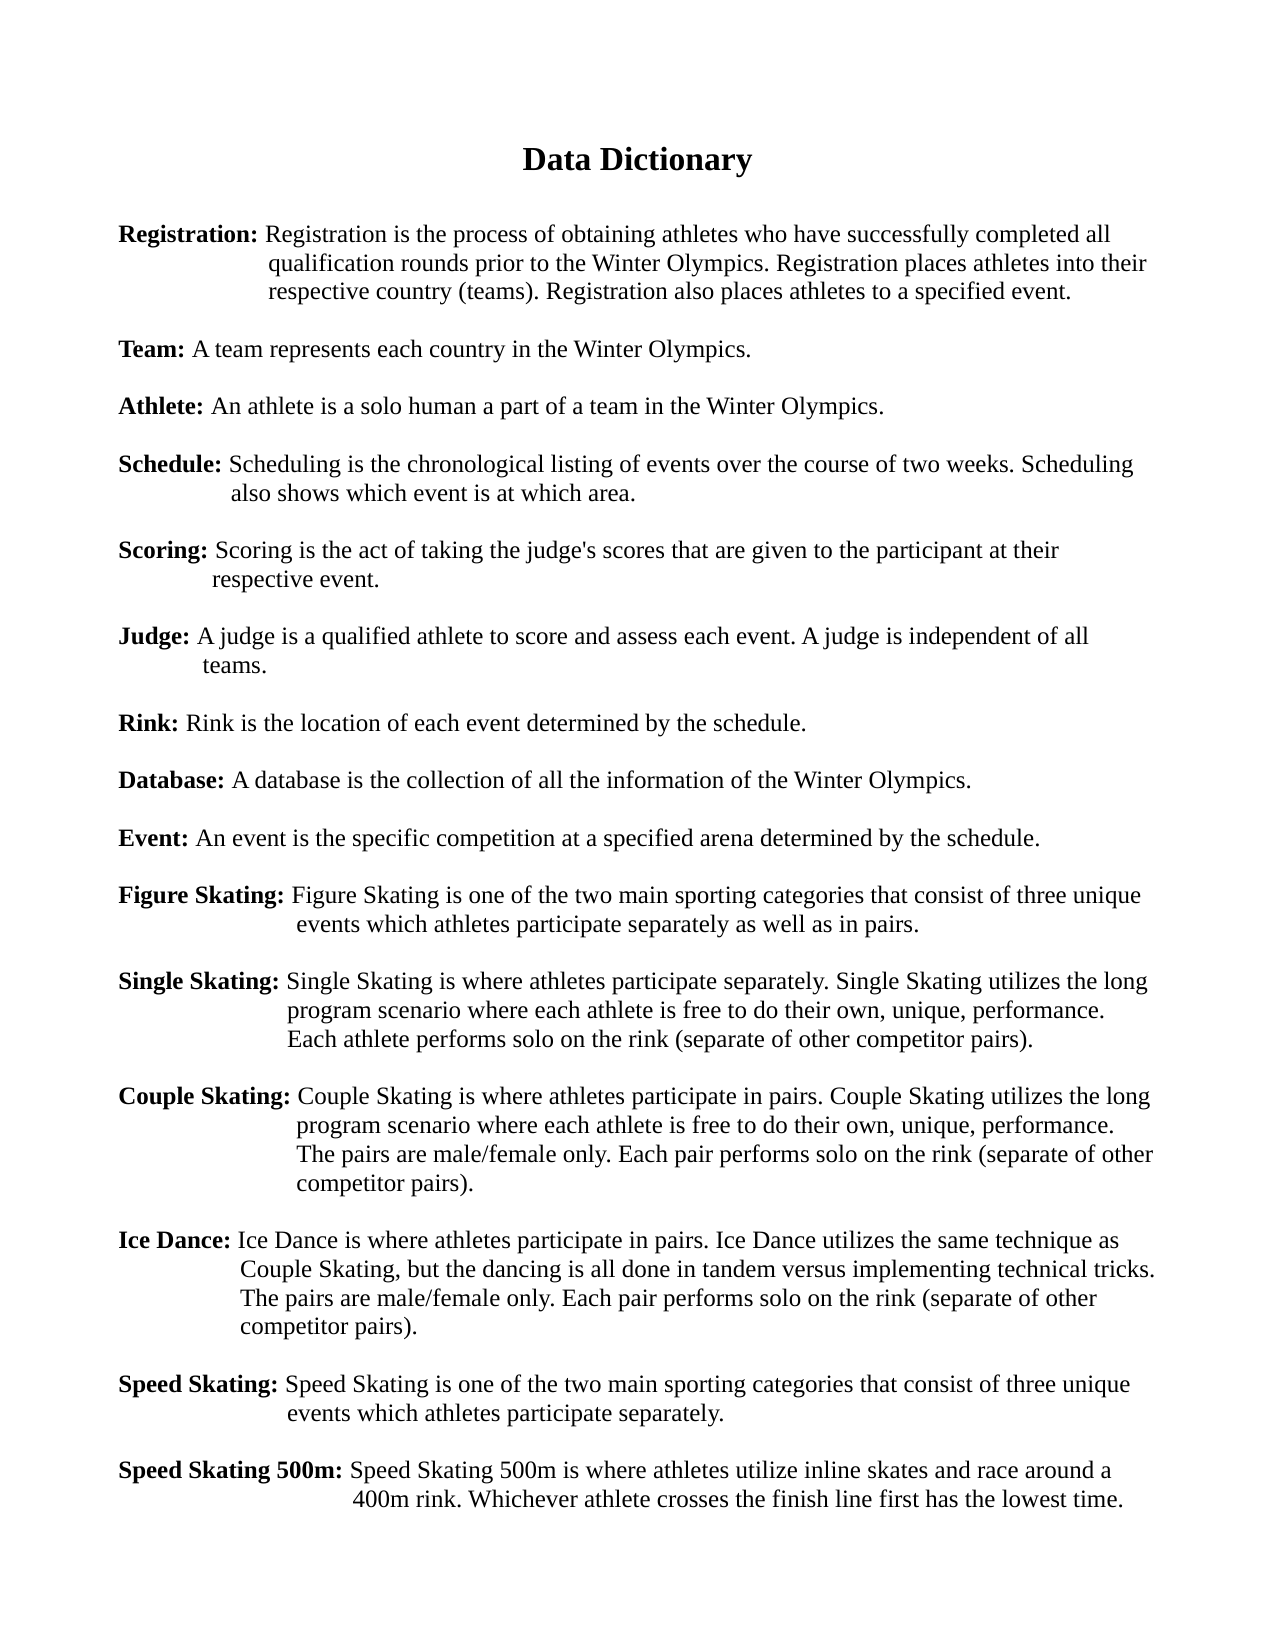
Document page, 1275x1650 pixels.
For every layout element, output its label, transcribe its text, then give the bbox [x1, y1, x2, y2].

text Single Skating: Single Skating is where athletes participate separately. Single Skating utilizes the long program scenario where each athlete is free to do their own, unique, performance. Each athlete performs solo on the rink (separate of other competitor pairs). [118, 966, 1157, 1053]
text Rink: Rink is the location of each event determined by the schedule. [118, 708, 1157, 736]
text Team: A team represents each country in the Winter Olympics. [118, 334, 1157, 363]
text Figure Skating: Figure Skating is one of the two main sporting categories that consist of three unique events which athletes participate separately as well as in pairs. [118, 880, 1157, 938]
text Database: A database is the collection of all the information of the Winter Olympics. [118, 765, 1157, 794]
text Athlete: An athlete is a solo human a part of a team in the Winter Olympics. [118, 391, 1157, 420]
text Couple Skating: Couple Skating is where athletes participate in pairs. Couple Skating utilizes the long program scenario where each athlete is free to do their own, unique, performance. The pairs are male/female only. Each pair performs solo on the rink (separate of other competitor pairs). [118, 1081, 1157, 1196]
text Judge: A judge is a qualified athlete to score and assess each event. A judge is independent of all teams. [118, 621, 1157, 679]
text Schedule: Scheduling is the chronological listing of events over the course of two weeks. Scheduling also shows which event is at which area. [118, 449, 1157, 506]
text Speed Skating 500m: Speed Skating 500m is where athletes utilize inline skates and race around a 400m rink. Whichever athlete crosses the finish line first has the lowest time. [118, 1455, 1157, 1513]
text Registration: Registration is the process of obtaining athletes who have successfully completed all qualification rounds prior to the Winter Olympics. Registration places athletes into their respective country (teams). Registration also places athletes to a specified event. [118, 219, 1157, 305]
text Scoring: Scoring is the act of taking the judge's scores that are given to the participant at their respective event. [118, 535, 1157, 593]
text Ice Dance: Ice Dance is where athletes participate in pairs. Ice Dance utilizes the same technique as Couple Skating, but the dancing is all done in tandem versus implementing technical tricks. The pairs are male/female only. Each pair performs solo on the rink (separate of other competitor pairs). [118, 1225, 1157, 1340]
subtitle Data Dictionary [118, 139, 1157, 178]
text Speed Skating: Speed Skating is one of the two main sporting categories that consist of three unique events which athletes participate separately. [118, 1369, 1157, 1426]
text Event: An event is the specific competition at a specified arena determined by the schedule. [118, 823, 1157, 851]
